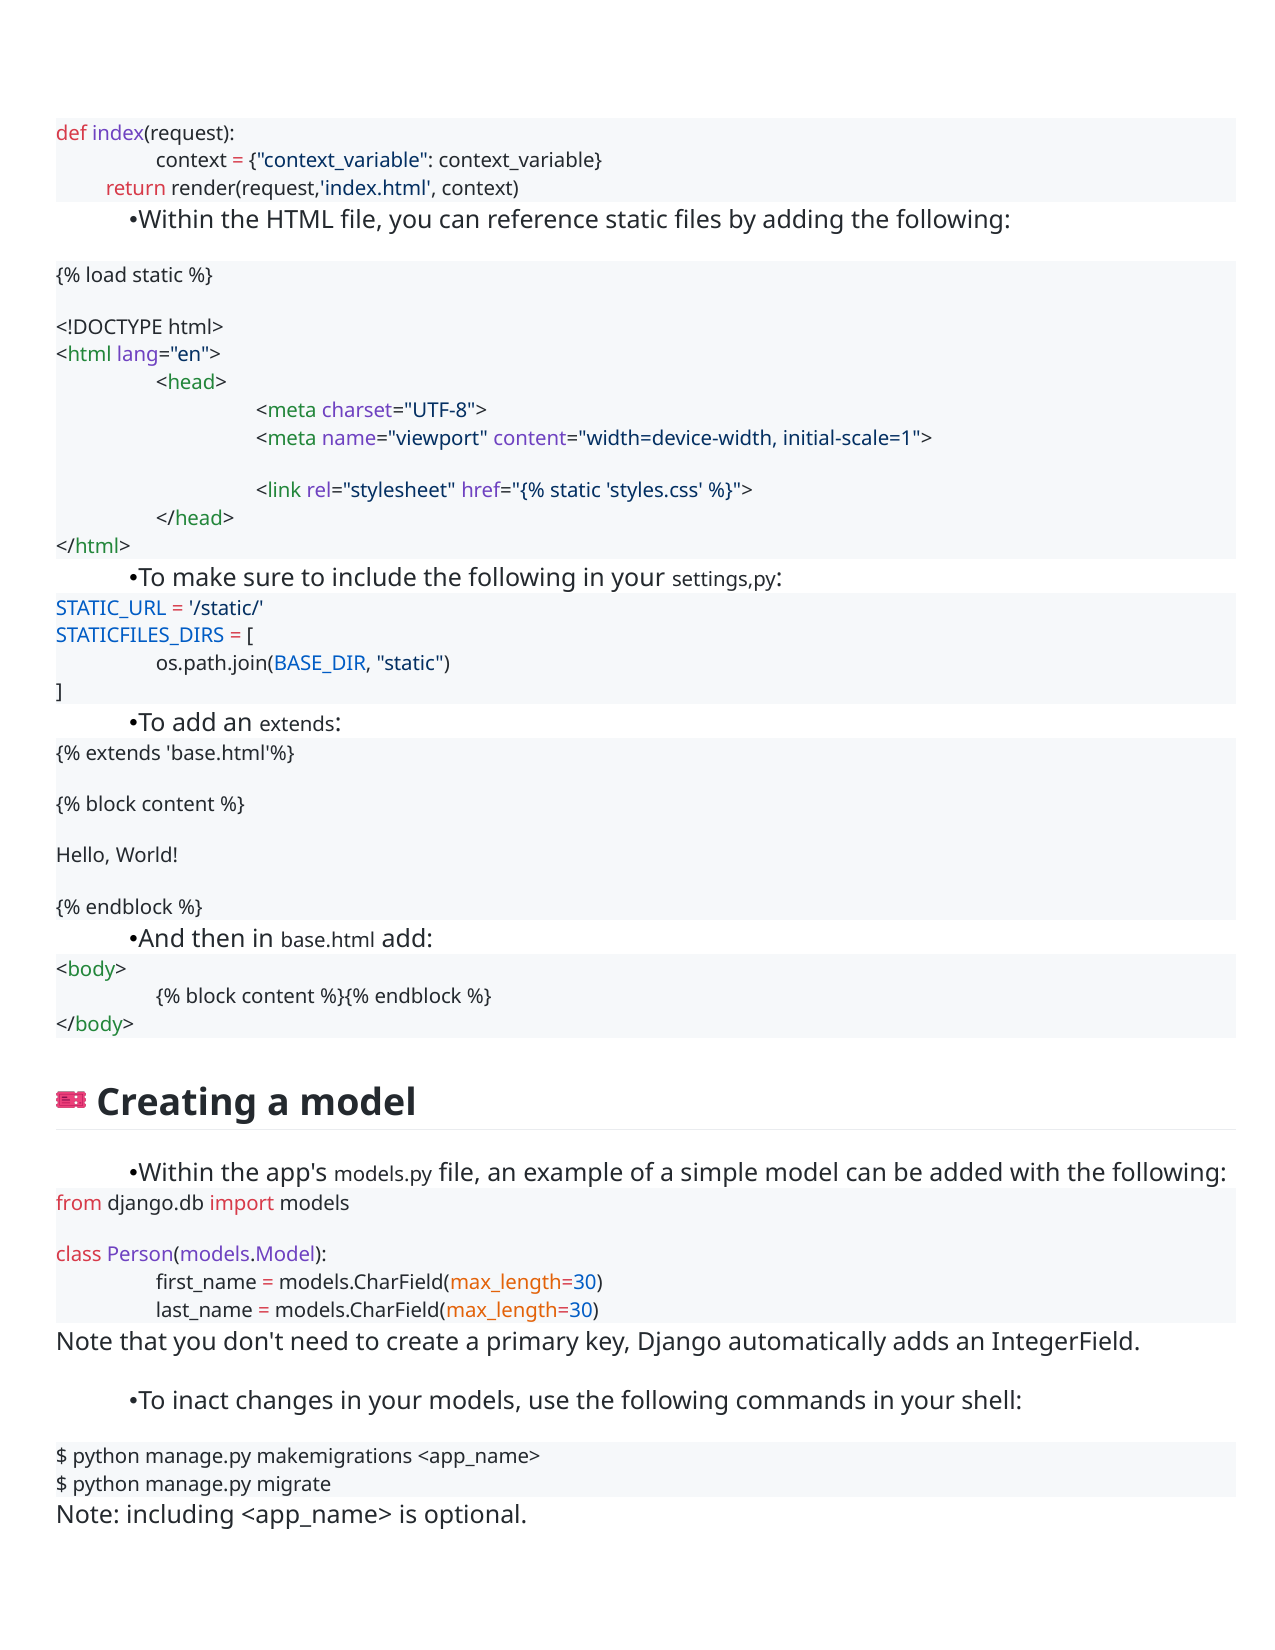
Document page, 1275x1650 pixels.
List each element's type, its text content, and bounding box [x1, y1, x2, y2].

text Note: including <app_name> is optional. [56, 1497, 1236, 1531]
text <!DOCTYPE html> [56, 312, 1236, 340]
text </head> [56, 503, 1236, 531]
text STATICFILES_DIRS = [ [56, 621, 1236, 649]
text {% load static %} [56, 261, 1236, 289]
text <head> [56, 368, 1236, 396]
text class Person(models.Model): [56, 1240, 1236, 1267]
text <body> [56, 954, 1236, 982]
text STATIC_URL = '/static/' [56, 593, 1236, 621]
text os.path.join(BASE_DIR, "static") [56, 649, 1236, 677]
list Within the HTML file, you can reference static files by adding the following: [56, 202, 1236, 236]
text ] [56, 677, 1236, 704]
text first_name = models.CharField(max_length=30) [56, 1267, 1236, 1295]
list To make sure to include the following in your settings,py: [56, 559, 1236, 593]
list And then in base.html add: [56, 920, 1236, 954]
text <meta charset="UTF-8"> [56, 396, 1236, 424]
text <html lang="en"> [56, 340, 1236, 368]
picture [55, 1084, 87, 1116]
text from django.db import models [56, 1188, 1236, 1216]
text context = {"context_variable": context_variable} [56, 146, 1236, 174]
text $ python manage.py makemigrations <app_name> [56, 1442, 1236, 1469]
text <link rel="stylesheet" href="{% static 'styles.css' %}"> [56, 475, 1236, 503]
text {% block content %}{% endblock %} [56, 982, 1236, 1010]
text </html> [56, 531, 1236, 559]
text {% extends 'base.html'%} [56, 738, 1236, 766]
list Within the app's models.py file, an example of a simple model can be added with the following: [56, 1154, 1236, 1188]
text last_name = models.CharField(max_length=30) [56, 1295, 1236, 1323]
text $ python manage.py migrate [56, 1469, 1236, 1497]
text return render(request,'index.html', context) [56, 174, 1236, 202]
text <meta name="viewport" content="width=device-width, initial-scale=1"> [56, 424, 1236, 452]
subtitle Creating a model [56, 1075, 1236, 1129]
list To inact changes in your models, use the following commands in your shell: [56, 1382, 1236, 1417]
list To add an extends: [56, 704, 1236, 738]
text {% block content %} [56, 790, 1236, 817]
text Hello, World! [56, 841, 1236, 869]
text </body> [56, 1010, 1236, 1038]
text {% endblock %} [56, 892, 1236, 920]
text def index(request): [56, 118, 1236, 146]
text Note that you don't need to create a primary key, Django automatically adds an IntegerField. [56, 1323, 1236, 1357]
